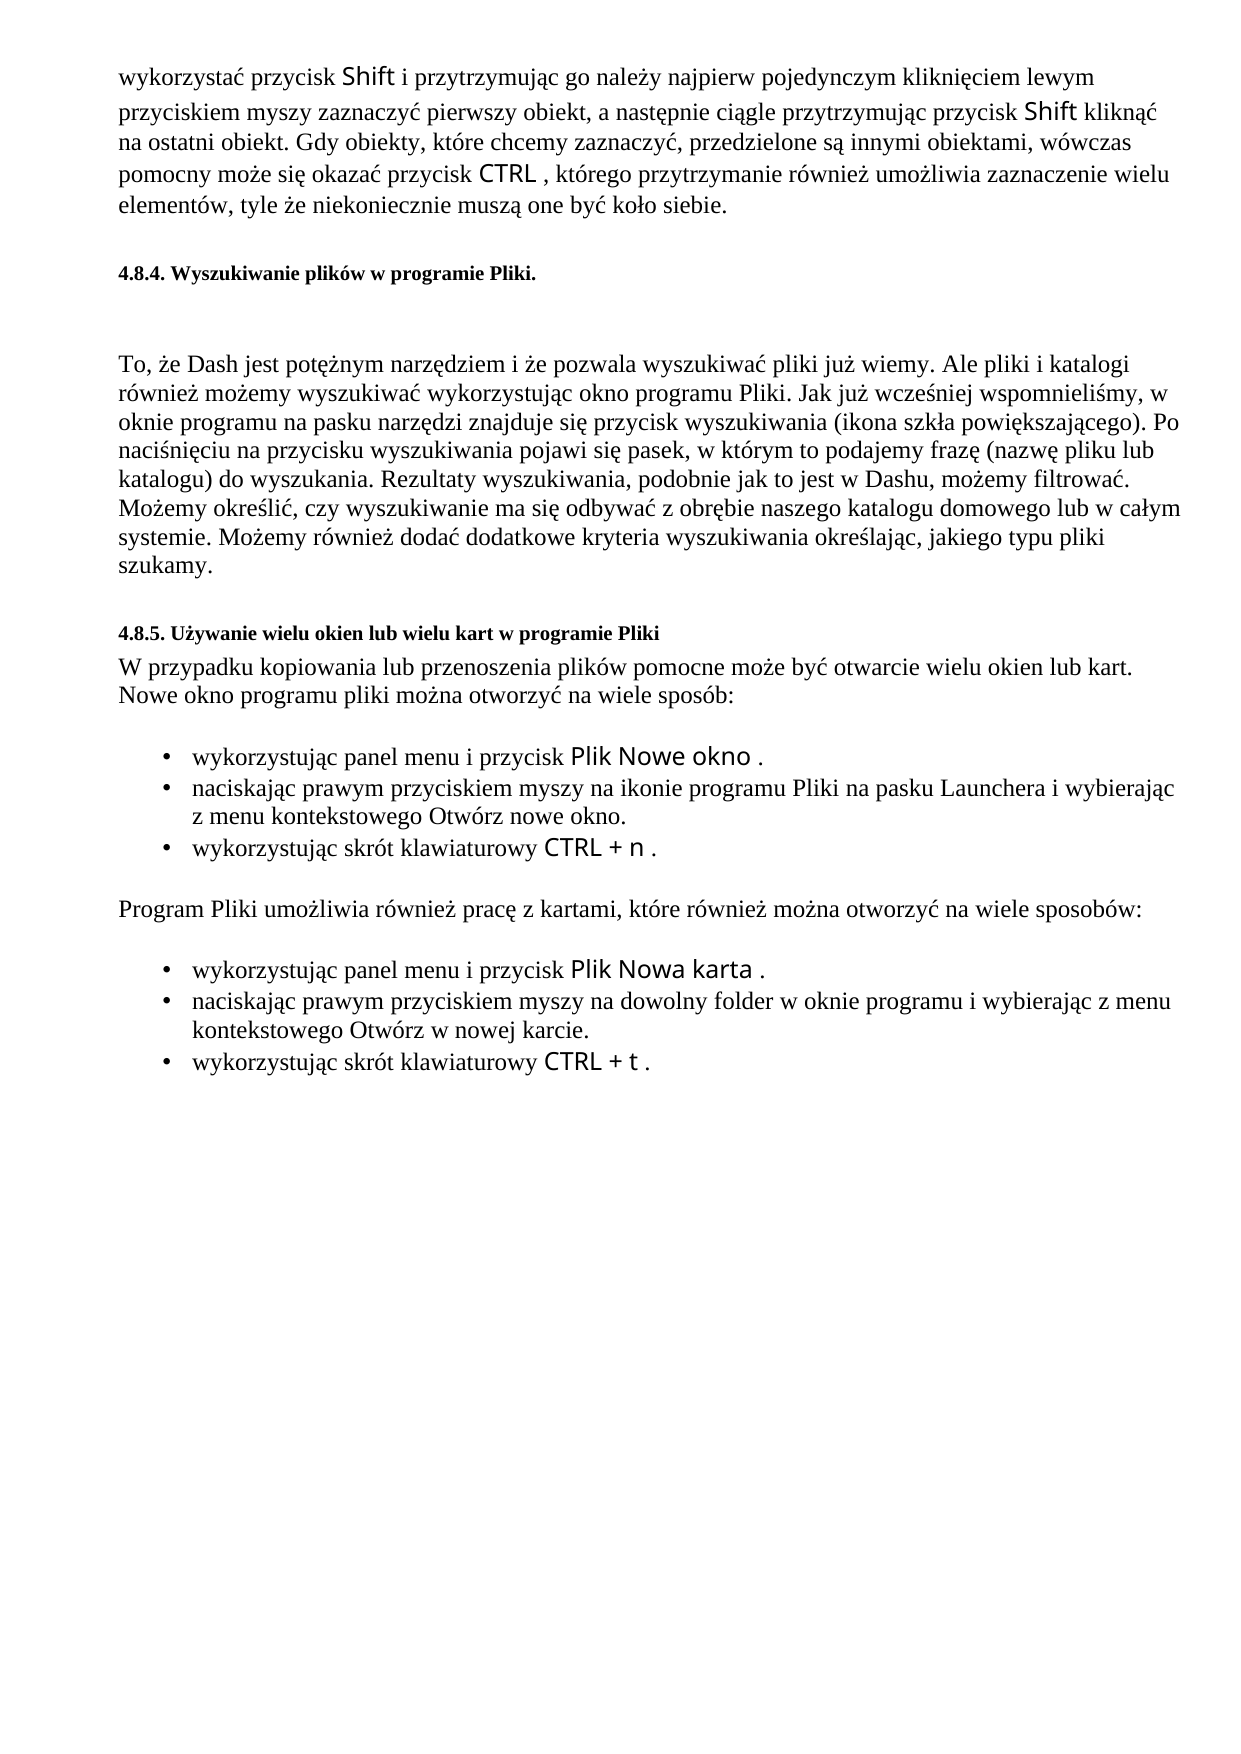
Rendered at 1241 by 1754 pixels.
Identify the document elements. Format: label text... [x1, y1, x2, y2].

list wykorzystując panel menu i przycisk Plik Nowe okno . [162, 738, 1181, 773]
list naciskając prawym przyciskiem myszy na ikonie programu Pliki na pasku Launchera i wybierając z menu kontekstowego Otwórz nowe okno. [162, 773, 1181, 830]
list wykorzystując panel menu i przycisk Plik Nowa karta . [162, 952, 1181, 986]
text wykorzystać przycisk Shift i przytrzymując go należy najpierw pojedynczym kliknięciem lewym przyciskiem myszy zaznaczyć pierwszy obiekt, a następnie ciągle przytrzymując przycisk Shift kliknąć na ostatni obiekt. Gdy obiekty, które chcemy zaznaczyć, przedzielone są innymi obiektami, wówczas pomocny może się okazać przycisk CTRL , którego przytrzymanie również umożliwia zaznaczenie wielu elementów, tyle że niekoniecznie muszą one być koło siebie. [118, 59, 1181, 219]
subtitle 4.8.5. Używanie wielu okien lub wielu kart w programie Pliki [118, 621, 1181, 645]
list wykorzystując skrót klawiaturowy CTRL + n . [162, 830, 1181, 864]
subtitle 4.8.4. Wyszukiwanie plików w programie Pliki. [118, 261, 1181, 285]
text To, że Dash jest potężnym narzędziem i że pozwala wyszukiwać pliki już wiemy. Ale pliki i katalogi również możemy wyszukiwać wykorzystując okno programu Pliki. Jak już wcześniej wspomnieliśmy, w oknie programu na pasku narzędzi znajduje się przycisk wyszukiwania (ikona szkła powiększającego). Po naciśnięciu na przycisku wyszukiwania pojawi się pasek, w którym to podajemy frazę (nazwę pliku lub katalogu) do wyszukania. Rezultaty wyszukiwania, podobnie jak to jest w Dashu, możemy filtrować. Możemy określić, czy wyszukiwanie ma się odbywać z obrębie naszego katalogu domowego lub w całym systemie. Możemy również dodać dodatkowe kryteria wyszukiwania określając, jakiego typu pliki szukamy. [118, 349, 1181, 579]
text W przypadku kopiowania lub przenoszenia plików pomocne może być otwarcie wielu okien lub kart. Nowe okno programu pliki można otworzyć na wiele sposób: [118, 652, 1181, 709]
list naciskając prawym przyciskiem myszy na dowolny folder w oknie programu i wybierając z menu kontekstowego Otwórz w nowej karcie. [162, 986, 1181, 1043]
list wykorzystując skrót klawiaturowy CTRL + t . [162, 1043, 1181, 1077]
text Program Pliki umożliwia również pracę z kartami, które również można otworzyć na wiele sposobów: [118, 894, 1181, 922]
